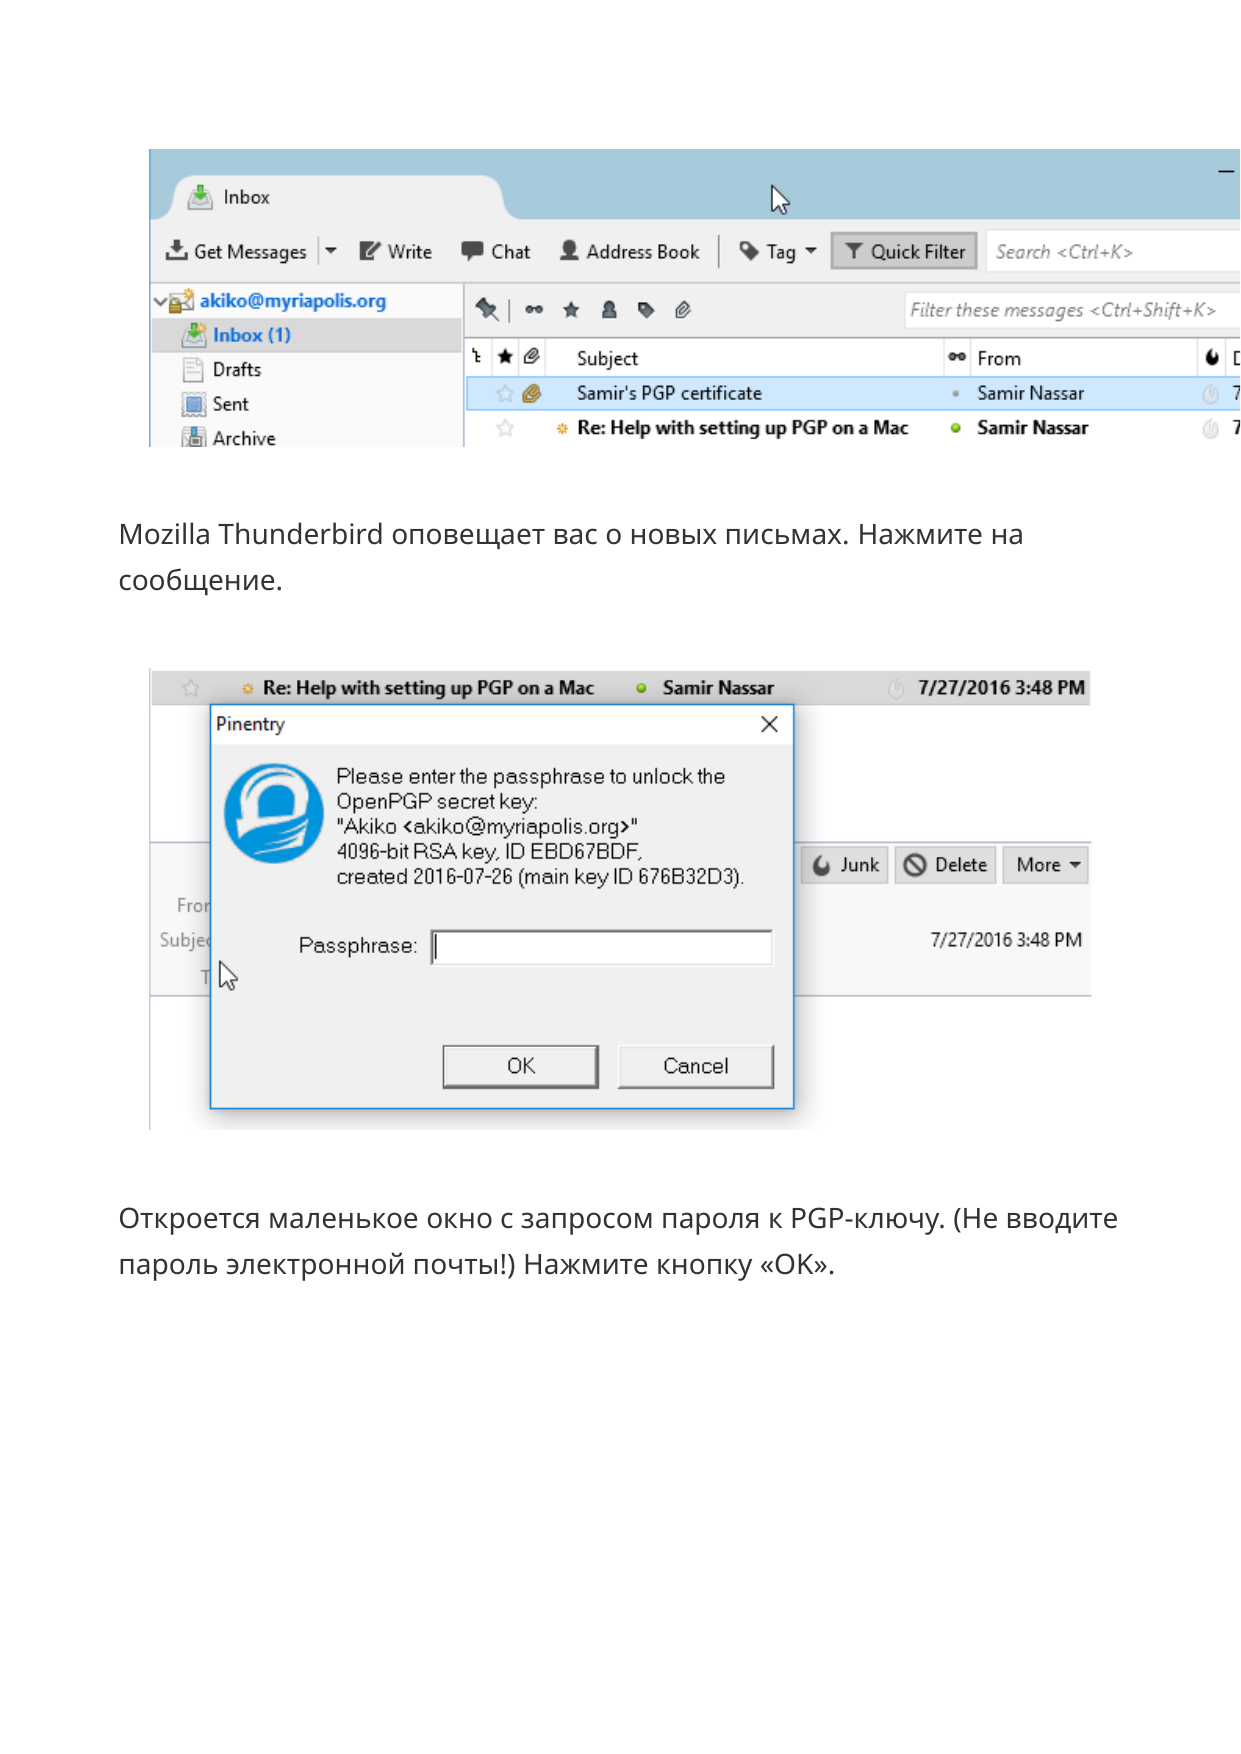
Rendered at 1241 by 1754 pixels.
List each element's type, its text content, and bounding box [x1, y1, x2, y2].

picture [149, 149, 1241, 447]
text Откроется маленькое окно с запросом пароля к PGP-ключу. (Не вводите пароль электронной почты!) Нажмите кнопку «OK». [118, 1198, 1122, 1282]
text Mozilla Thunderbird оповещает вас о новых письмах. Нажмите на сообщение. [118, 514, 1122, 599]
picture [149, 668, 1092, 1130]
